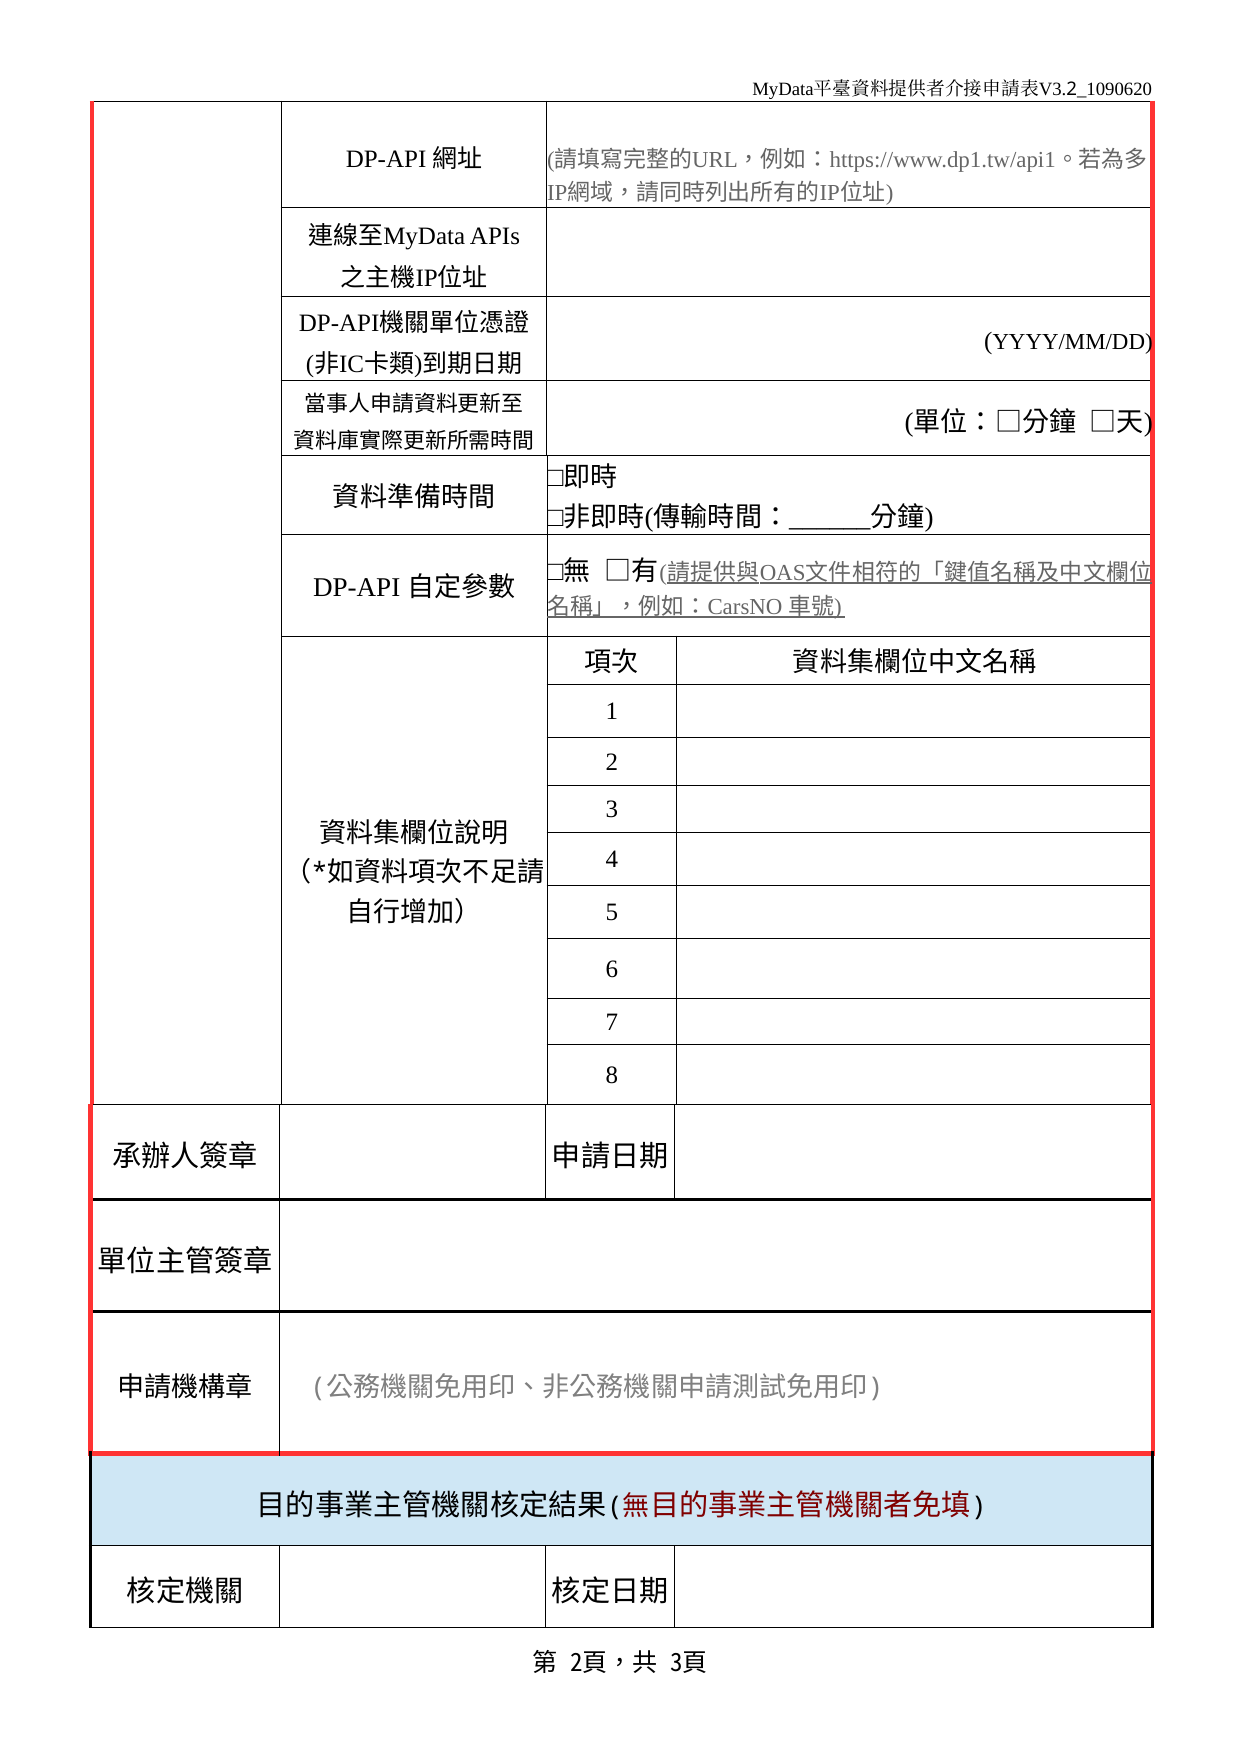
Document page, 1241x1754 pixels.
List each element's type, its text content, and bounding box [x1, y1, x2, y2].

table_cell DP-API 自定參數 [282, 535, 547, 636]
table_cell 資料集欄位中文名稱 [677, 637, 1150, 683]
table_header 申請日期 [546, 1105, 674, 1198]
table_header 承辦人簽章 [93, 1105, 279, 1198]
table_header [675, 1105, 1151, 1198]
table_cell [675, 1546, 1151, 1627]
table_cell 6 [548, 939, 676, 997]
table_cell 申請機構章 [93, 1313, 279, 1451]
table_cell [677, 738, 1150, 785]
table_cell 核定日期 [546, 1546, 674, 1627]
table_cell (單位：□分鐘 □天) [547, 381, 1150, 455]
table_cell 當事人申請資料更新至 資料庫實際更新所需時間 [282, 381, 546, 455]
table_cell 2 [548, 738, 676, 785]
table_cell 資料準備時間 [282, 456, 547, 534]
table_cell [94, 102, 281, 1104]
table_cell 5 [548, 886, 676, 938]
table_cell 目的事業主管機關核定結果(無目的事業主管機關者免填) [92, 1456, 1151, 1545]
table_cell □無 □有(請提供與OAS文件相符的「鍵值名稱及中文欄位名稱」，例如：CarsNO 車號) [548, 535, 1150, 636]
table_cell [547, 208, 1150, 296]
table_cell [677, 833, 1150, 885]
table_cell (公務機關免用印、非公務機關申請測試免用印) [280, 1313, 1151, 1451]
table_cell [677, 1045, 1150, 1104]
table_cell (YYYY/MM/DD) [547, 297, 1150, 380]
table_cell [677, 886, 1150, 938]
table_cell 資料集欄位說明 （*如資料項次不足請自行增加） [282, 637, 547, 1104]
table_cell [677, 685, 1150, 737]
table_cell 項次 [548, 637, 676, 683]
table_cell [280, 1546, 545, 1627]
table_cell DP-API 網址 [282, 102, 546, 207]
table_cell 1 [548, 685, 676, 737]
table_cell 4 [548, 833, 676, 885]
table_cell [677, 939, 1150, 997]
table_cell 8 [548, 1045, 676, 1104]
table_cell 核定機關 [92, 1546, 279, 1627]
table_cell 連線至MyData APIs 之主機IP位址 [282, 208, 546, 296]
table_cell □即時 □非即時(傳輸時間：______分鐘) [548, 456, 1150, 534]
table_cell [677, 786, 1150, 832]
table_header [280, 1105, 545, 1198]
table_cell (請填寫完整的URL，例如：https://www.dp1.tw/api1。若為多IP網域，請同時列出所有的IP位址) [547, 102, 1150, 207]
table_cell [280, 1201, 1151, 1310]
table_cell 7 [548, 999, 676, 1044]
table_cell 3 [548, 786, 676, 832]
table_cell DP-API機關單位憑證 (非IC卡類)到期日期 [282, 297, 546, 380]
table_cell 單位主管簽章 [93, 1201, 279, 1310]
table_cell [677, 999, 1150, 1044]
